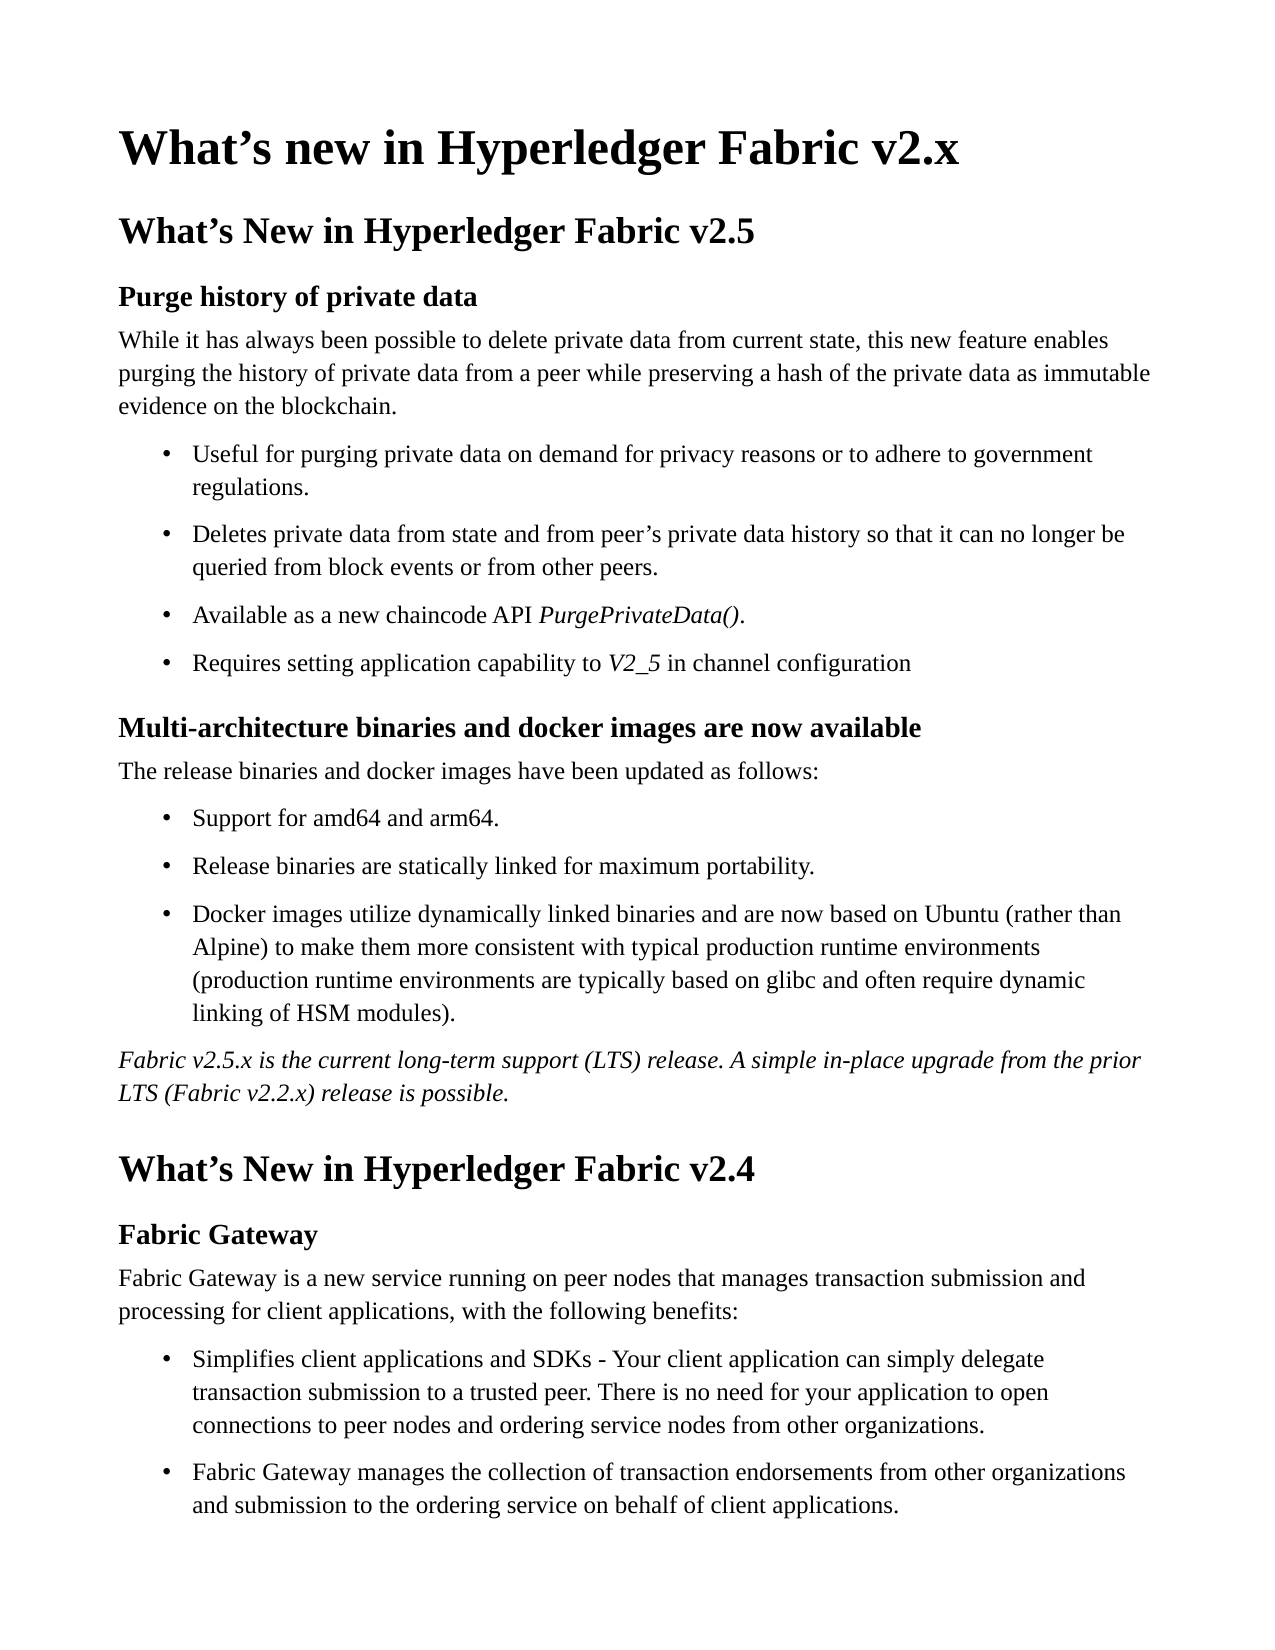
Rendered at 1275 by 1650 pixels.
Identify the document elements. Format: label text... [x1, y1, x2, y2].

text Fabric Gateway is a new service running on peer nodes that manages transaction submission and processing for client applications, with the following benefits: [118, 1263, 1157, 1325]
subtitle What’s New in Hyperledger Fabric v2.5 [118, 209, 1157, 252]
subtitle What’s New in Hyperledger Fabric v2.4 [118, 1147, 1157, 1190]
list Fabric Gateway manages the collection of transaction endorsements from other organizations and submission to the ordering service on behalf of client applications. [162, 1457, 1157, 1519]
subtitle Multi-architecture binaries and docker images are now available [118, 710, 1157, 743]
list Deletes private data from state and from peer’s private data history so that it can no longer be queried from block events or from other peers. [162, 519, 1157, 581]
list Release binaries are statically linked for maximum portability. [162, 851, 1157, 880]
text While it has always been possible to delete private data from current state, this new feature enables purging the history of private data from a peer while preserving a hash of the private data as immutable evidence on the blockchain. [118, 325, 1157, 420]
list Support for amd64 and arm64. [162, 803, 1157, 832]
list Available as a new chaincode API PurgePrivateData(). [162, 600, 1157, 629]
text The release binaries and docker images have been updated as follows: [118, 756, 1157, 785]
list Docker images utilize dynamically linked binaries and are now based on Ubuntu (rather than Alpine) to make them more consistent with typical production runtime environments (production runtime environments are typically based on glibc and often require dynamic linking of HSM modules). [162, 899, 1157, 1027]
list Simplifies client applications and SDKs - Your client application can simply delegate transaction submission to a trusted peer. There is no need for your application to open connections to peer nodes and ordering service nodes from other organizations. [162, 1344, 1157, 1438]
subtitle Purge history of private data [118, 279, 1157, 313]
subtitle What’s new in Hyperledger Fabric v2.x [118, 118, 1157, 176]
subtitle Fabric Gateway [118, 1217, 1157, 1251]
list Useful for purging private data on demand for privacy reasons or to adhere to government regulations. [162, 439, 1157, 501]
list Requires setting application capability to V2_5 in channel configuration [162, 648, 1157, 676]
text Fabric v2.5.x is the current long-term support (LTS) release. A simple in-place upgrade from the prior LTS (Fabric v2.2.x) release is possible. [118, 1045, 1157, 1107]
